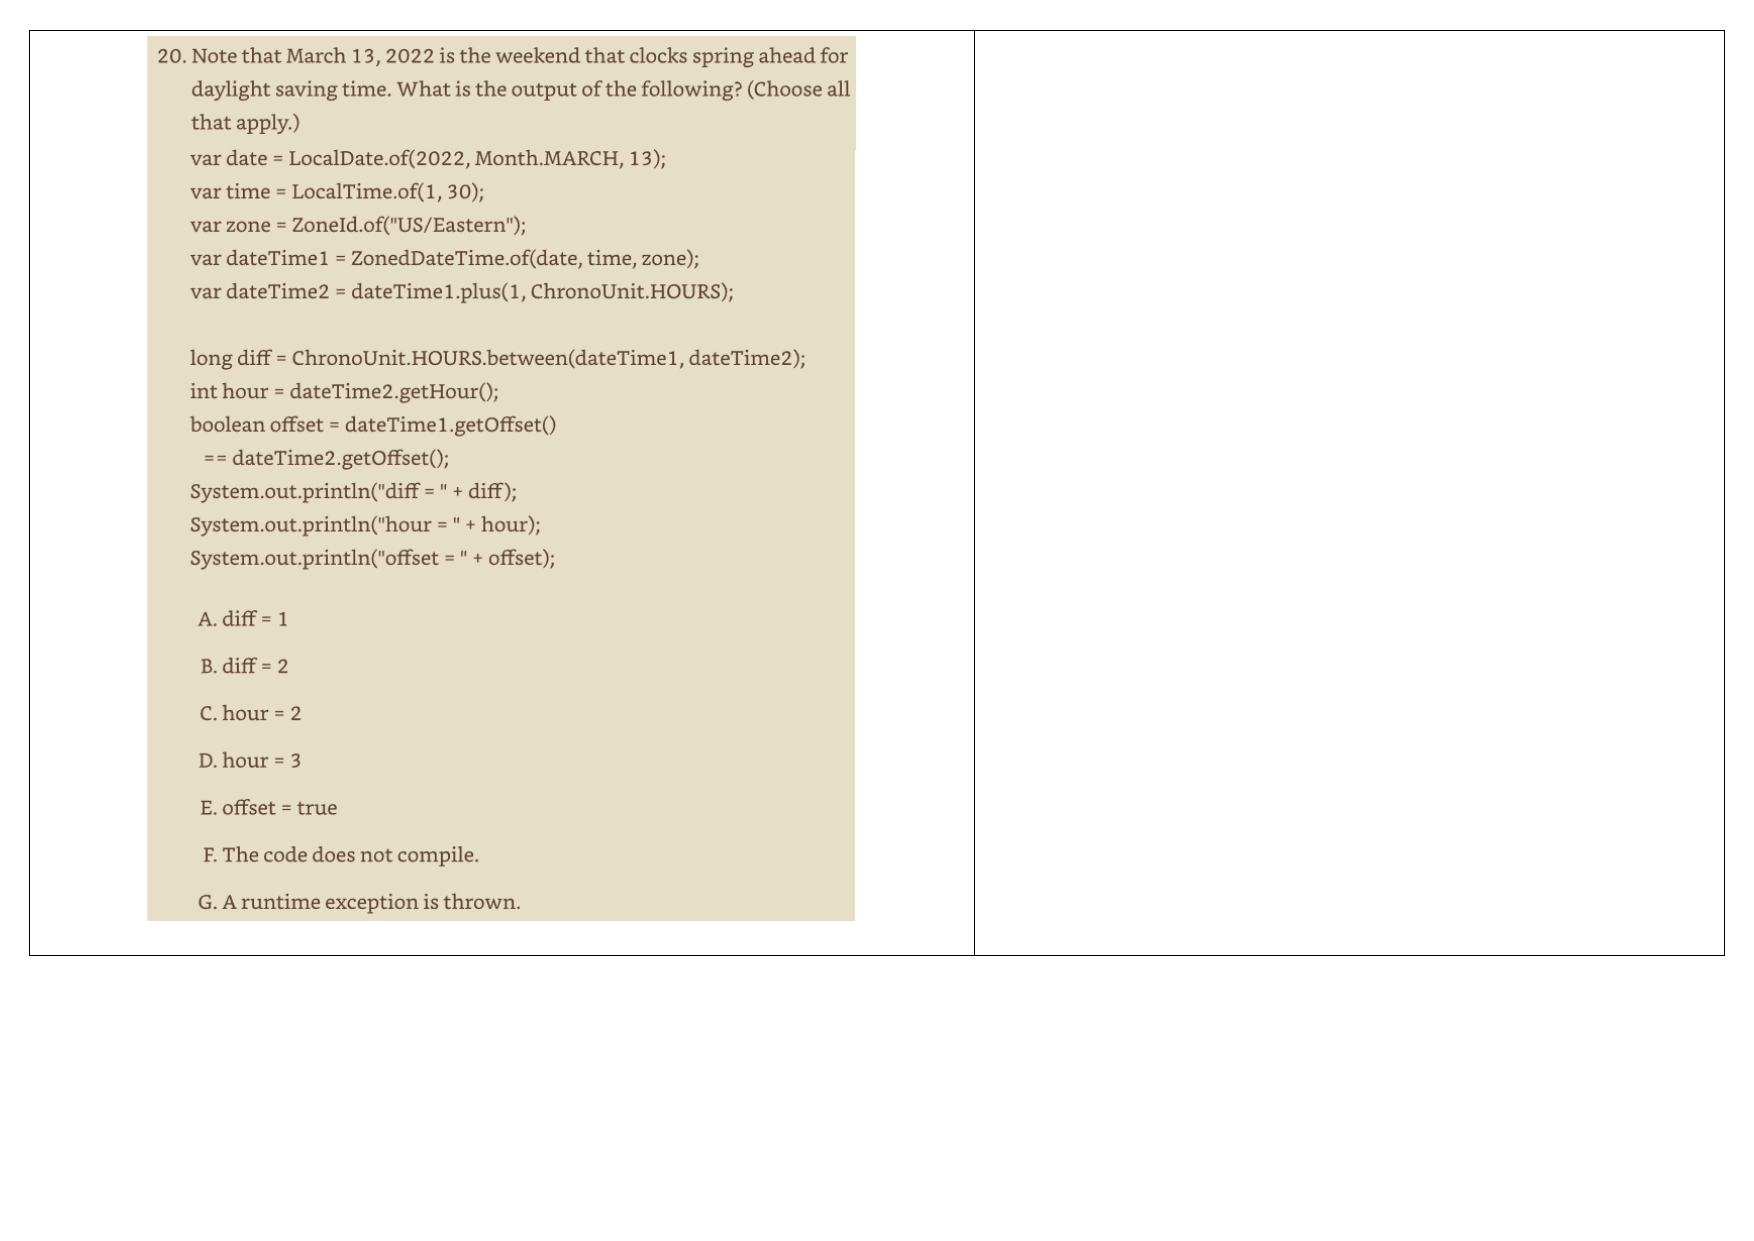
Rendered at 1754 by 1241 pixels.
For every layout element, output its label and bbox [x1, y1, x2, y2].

table_cell [975, 31, 1724, 955]
picture [147, 36, 857, 921]
table_cell [30, 31, 974, 955]
